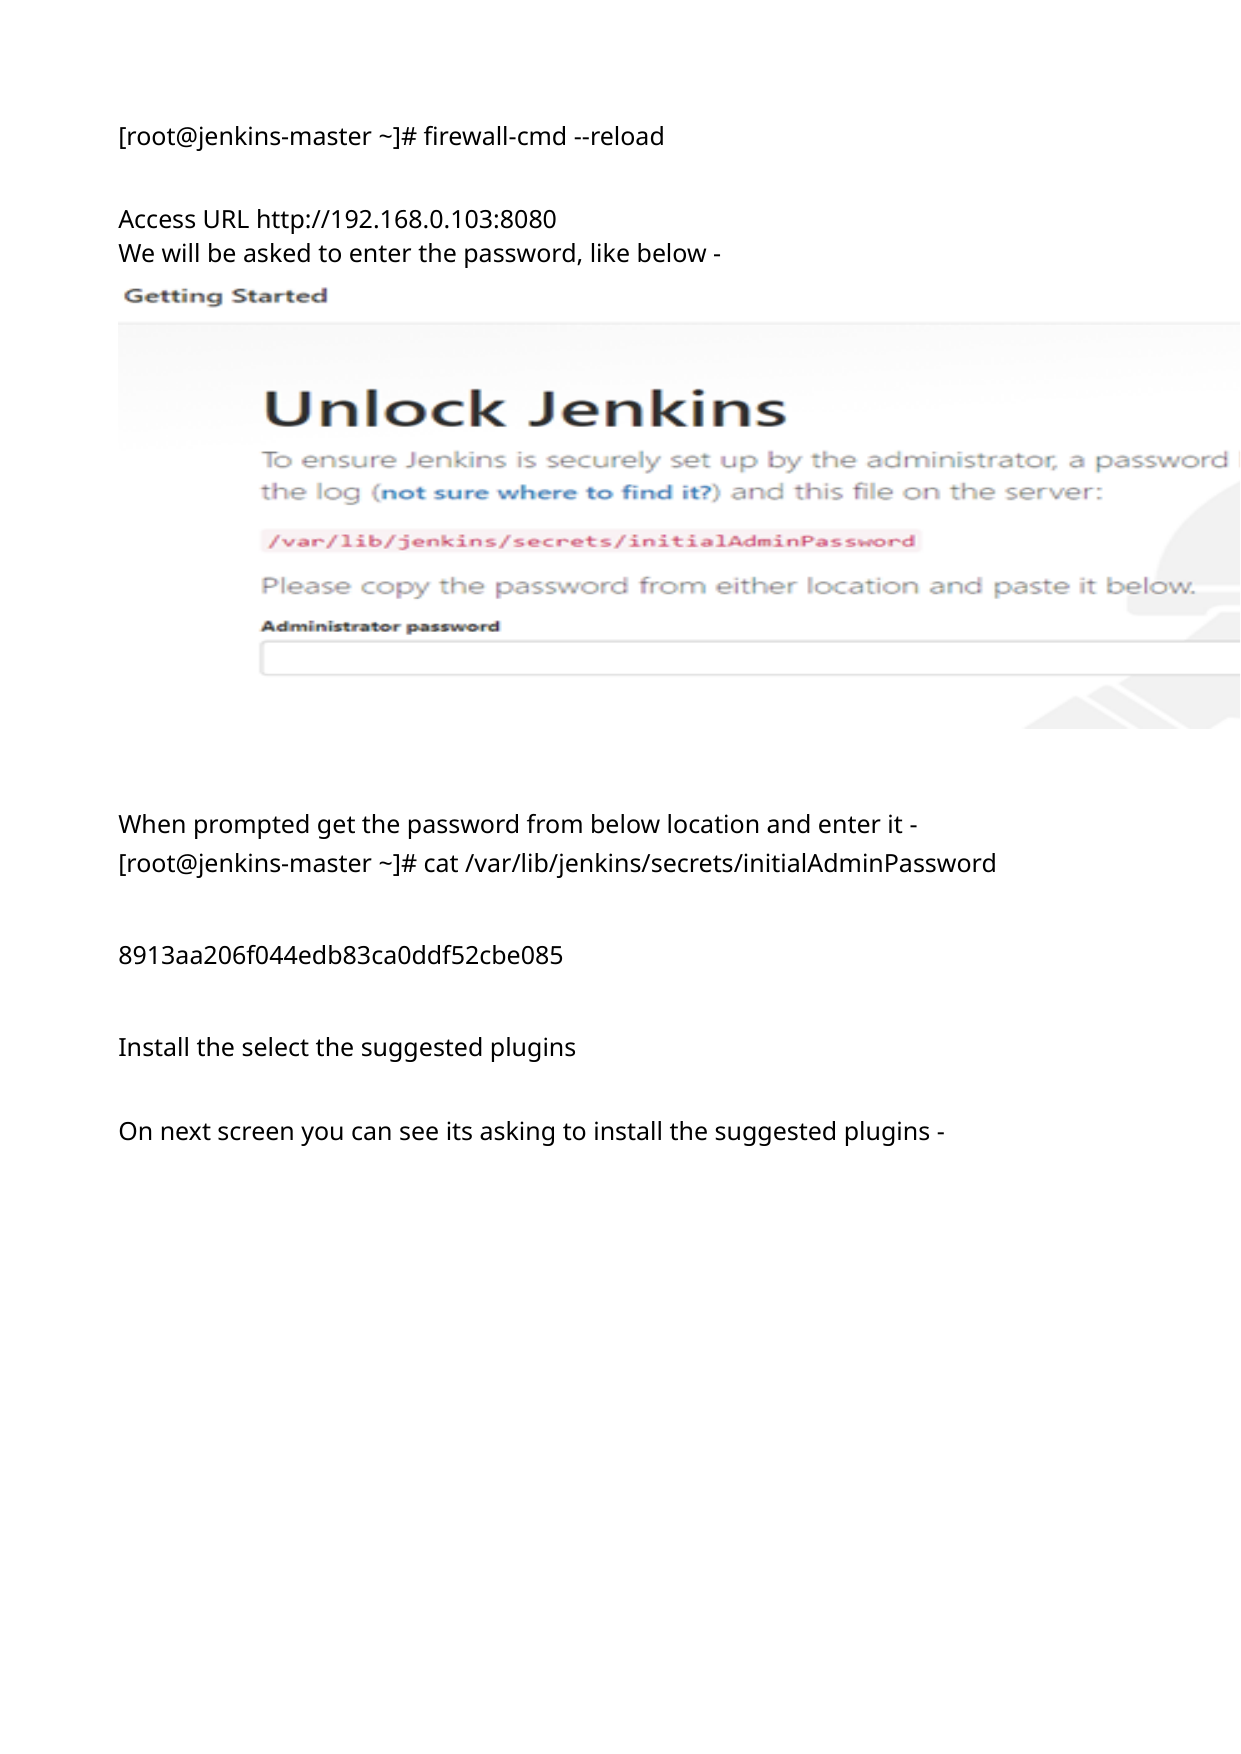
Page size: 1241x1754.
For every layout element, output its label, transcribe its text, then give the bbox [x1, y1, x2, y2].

text 8913aa206f044edb83ca0ddf52cbe085 [118, 938, 1122, 972]
text [root@jenkins-master ~]# firewall-cmd --reload [118, 118, 1122, 152]
text We will be asked to enter the password, like below - [118, 236, 1122, 270]
subtitle Access URL http://192.168.0.103:8080 [118, 202, 1122, 236]
text Install the select the suggested plugins [118, 1030, 1122, 1064]
text On next screen you can see its asking to install the suggested plugins - [118, 1114, 1122, 1148]
picture [118, 275, 1241, 729]
text When prompted get the password from below location and enter it - [118, 806, 1122, 840]
text [root@jenkins-master ~]# cat /var/lib/jenkins/secrets/initialAdminPassword [118, 845, 1122, 879]
